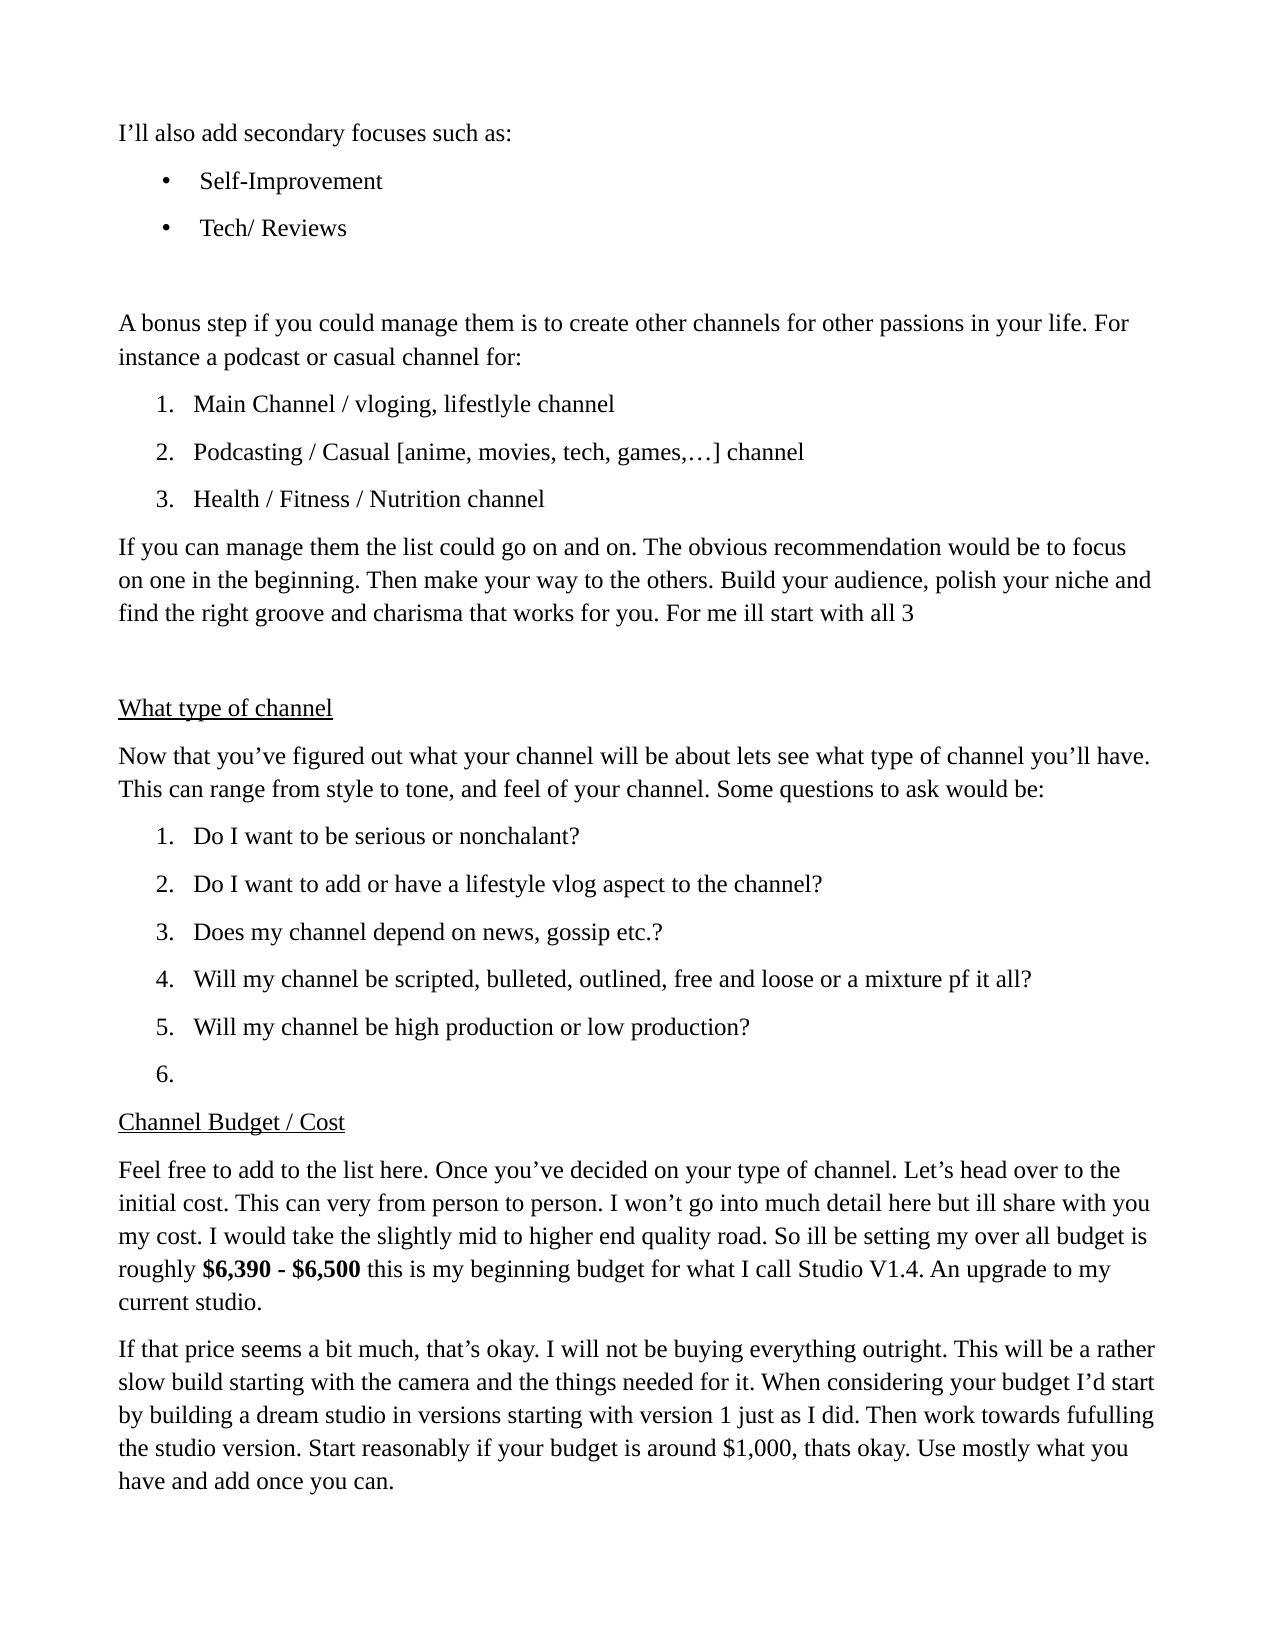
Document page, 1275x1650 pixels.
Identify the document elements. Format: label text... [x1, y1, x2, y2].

text What type of channel [118, 693, 1157, 722]
list Will my channel be high production or low production? [156, 1012, 1157, 1041]
list Health / Fitness / Nutrition channel [156, 484, 1157, 513]
list Will my channel be scripted, bulleted, outlined, free and loose or a mixture pf it all? [156, 964, 1157, 993]
list Main Channel / vloging, lifestlyle channel [156, 389, 1157, 418]
text If that price seems a bit much, that’s okay. I will not be buying everything outright. This will be a rather slow build starting with the camera and the things needed for it. When considering your budget I’d start by building a dream studio in versions starting with version 1 just as I did. Then work towards fufulling the studio version. Start reasonably if your budget is around $1,000, thats okay. Use mostly what you have and add once you can. [118, 1334, 1157, 1495]
list Podcasting / Casual [anime, movies, tech, games,…] channel [156, 437, 1157, 466]
list Tech/ Reviews [162, 213, 1157, 242]
text If you can manage them the list could go on and on. The obvious recommendation would be to focus on one in the beginning. Then make your way to the others. Build your audience, polish your niche and find the right groove and charisma that works for you. For me ill start with all 3 [118, 532, 1157, 627]
text Now that you’ve figured out what your channel will be about lets see what type of channel you’ll have. This can range from style to tone, and feel of your channel. Some questions to ask would be: [118, 741, 1157, 803]
list Do I want to add or have a lifestyle vlog aspect to the channel? [156, 869, 1157, 898]
text Feel free to add to the list here. Once you’ve decided on your type of channel. Let’s head over to the initial cost. This can very from person to person. I won’t go into much detail here but ill share with you my cost. I would take the slightly mid to higher end quality road. So ill be setting my over all budget is roughly $6,390 - $6,500 this is my beginning budget for what I call Studio V1.4. An upgrade to my current studio. [118, 1155, 1157, 1316]
text Channel Budget / Cost [118, 1107, 1157, 1136]
list Self-Improvement [162, 166, 1157, 194]
list Does my channel depend on news, gossip etc.? [156, 917, 1157, 945]
text I’ll also add secondary focuses such as: [118, 118, 1157, 147]
list Do I want to be serious or nonchalant? [156, 821, 1157, 850]
text A bonus step if you could manage them is to create other channels for other passions in your life. For instance a podcast or casual channel for: [118, 308, 1157, 370]
